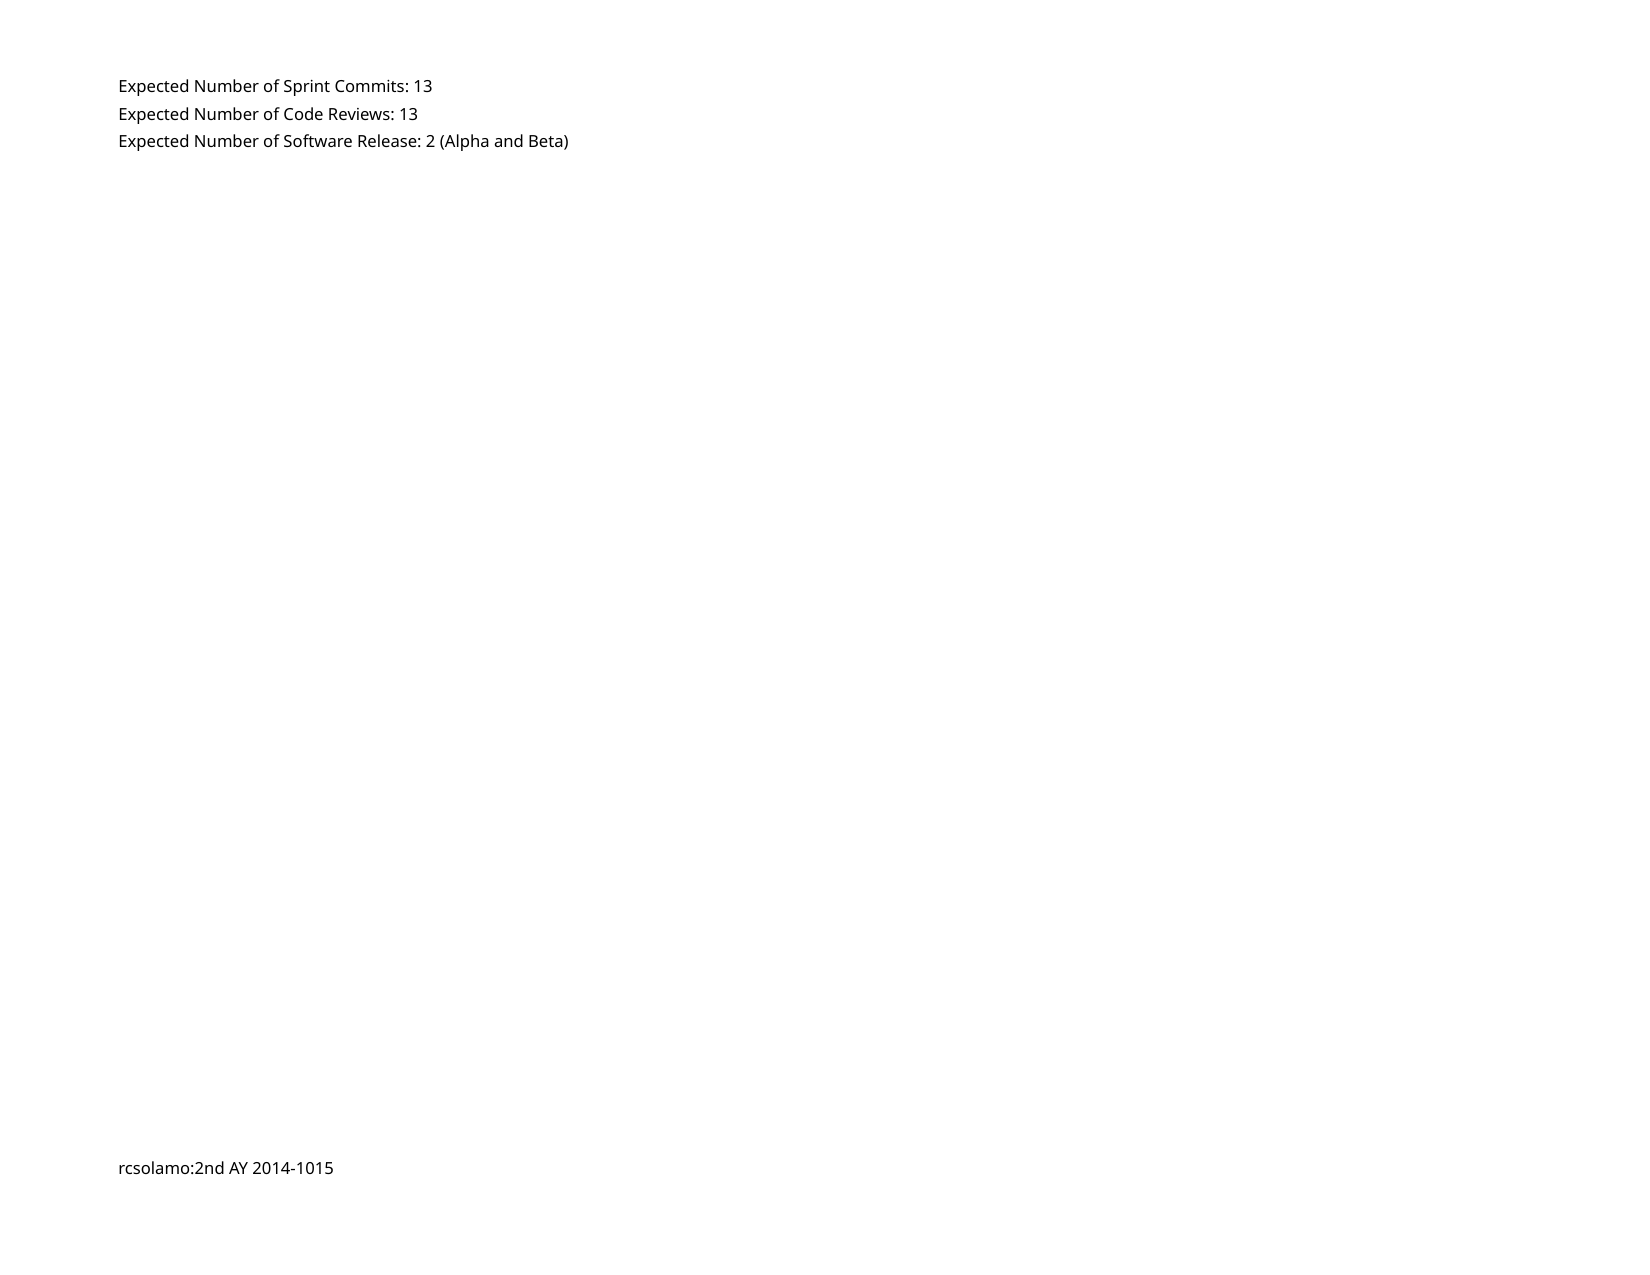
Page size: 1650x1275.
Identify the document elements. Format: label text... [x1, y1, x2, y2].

text Expected Number of Code Reviews: 13 [118, 102, 1532, 125]
text Expected Number of Software Release: 2 (Alpha and Beta) [118, 129, 1532, 152]
text Expected Number of Sprint Commits: 13 [118, 75, 1532, 98]
